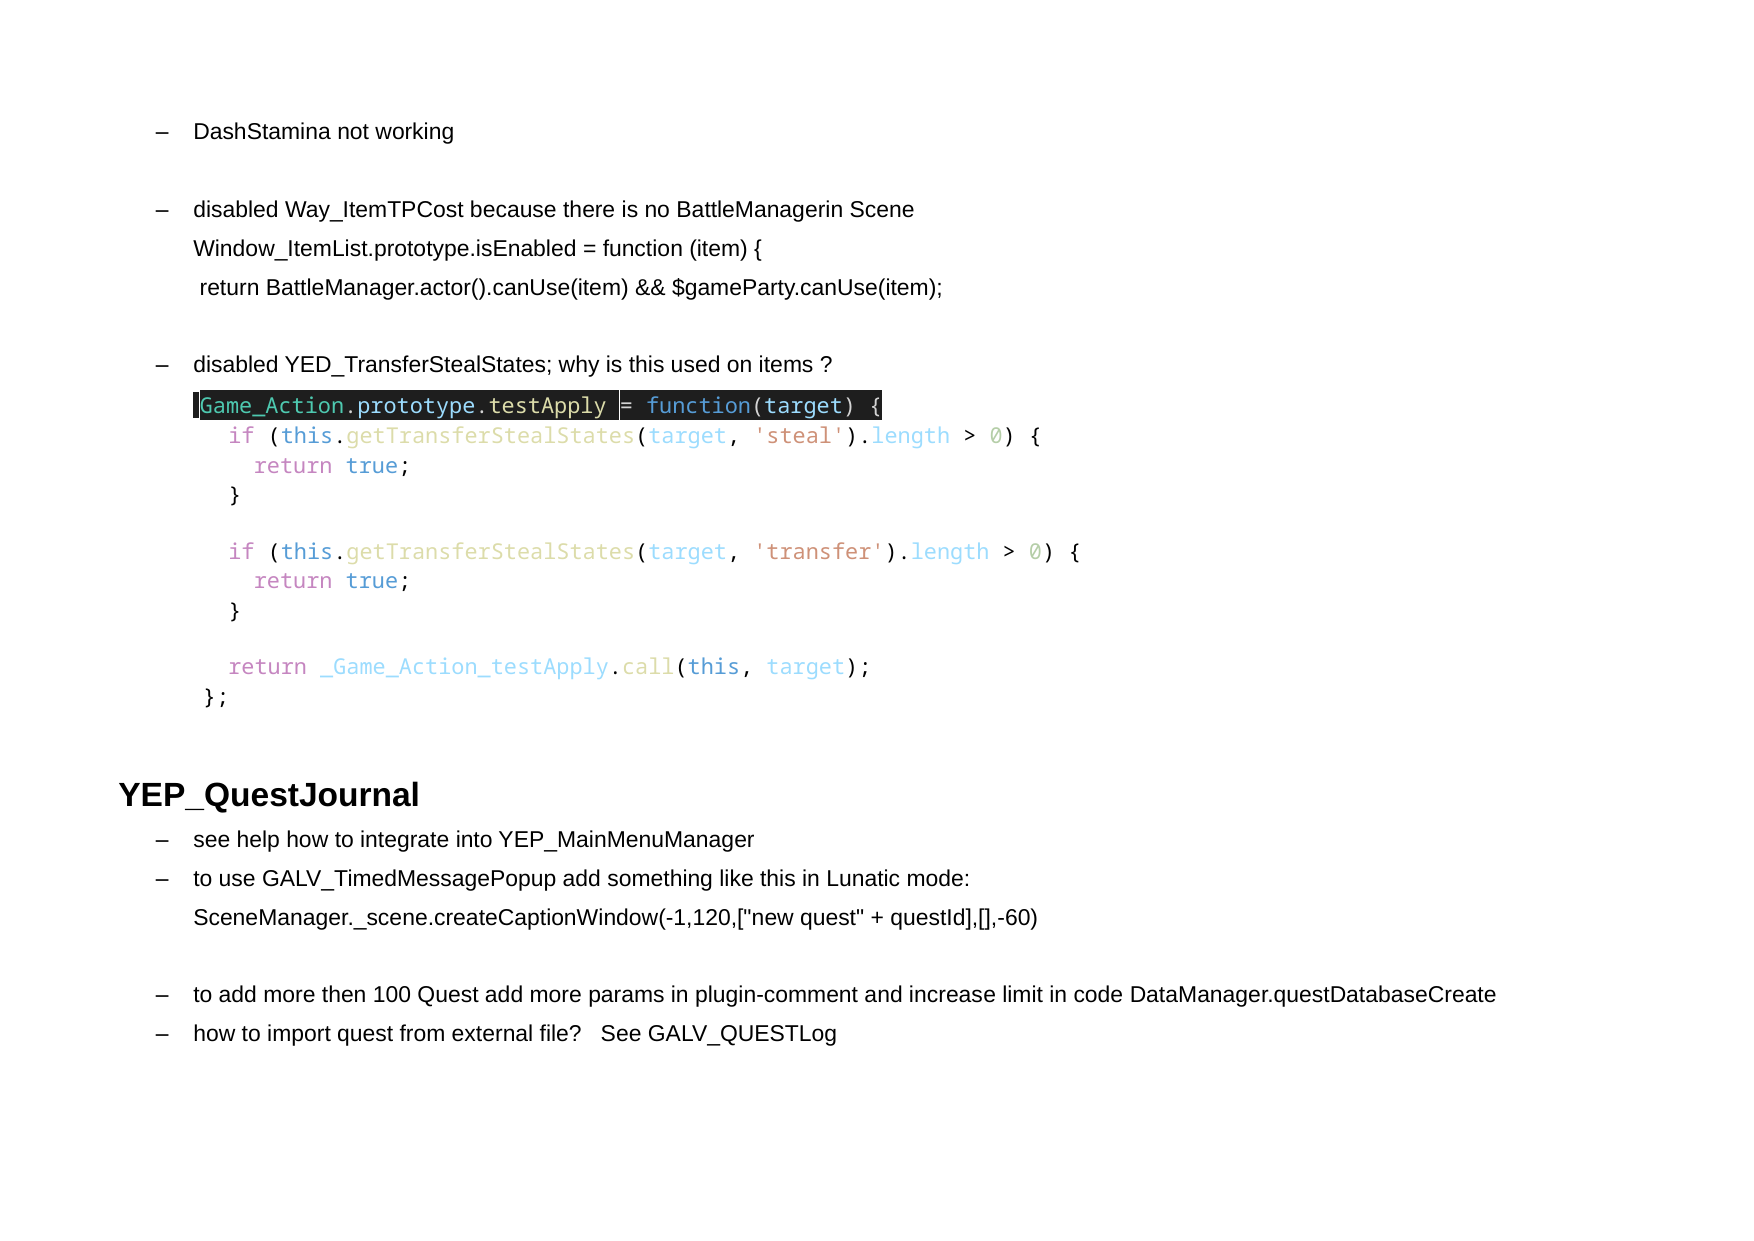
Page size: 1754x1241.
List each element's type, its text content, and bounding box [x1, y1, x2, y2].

list Window_ItemList.prototype.isEnabled = function (item) { [156, 235, 1636, 261]
list SceneManager._scene.createCaptionWindow(-1,120,["new quest" + questId],[],-60) [156, 904, 1636, 930]
list } [177, 479, 1636, 509]
list to add more then 100 Quest add more params in plugin-comment and increase limit in code DataManager.questDatabaseCreate [156, 981, 1636, 1008]
list return BattleManager.actor().canUse(item) && $gameParty.canUse(item); [156, 273, 1636, 300]
list }; [177, 681, 1636, 711]
list return true; [177, 450, 1636, 479]
list return true; [177, 565, 1636, 595]
list see help how to integrate into YEP_MainMenuManager [156, 826, 1636, 852]
list disabled Way_ItemTPCost because there is no BattleManagerin Scene [156, 196, 1636, 222]
subtitle YEP_QuestJournal [118, 775, 1636, 813]
list how to import quest from external file? See GALV_QUESTLog [156, 1020, 1636, 1047]
list if (this.getTransferStealStates(target, 'transfer').length > 0) { [177, 536, 1636, 565]
list disabled YED_TransferStealStates; why is this used on items ? [156, 351, 1636, 378]
list return _Game_Action_testApply.call(this, target); [177, 651, 1636, 681]
list if (this.getTransferStealStates(target, 'steal').length > 0) { [177, 420, 1636, 450]
list } [177, 595, 1636, 625]
list to use GALV_TimedMessagePopup add something like this in Lunatic mode: [156, 865, 1636, 891]
list Game_Action.prototype.testApply = function(target) { [156, 390, 1636, 420]
list DashStamina not working [156, 118, 1636, 144]
